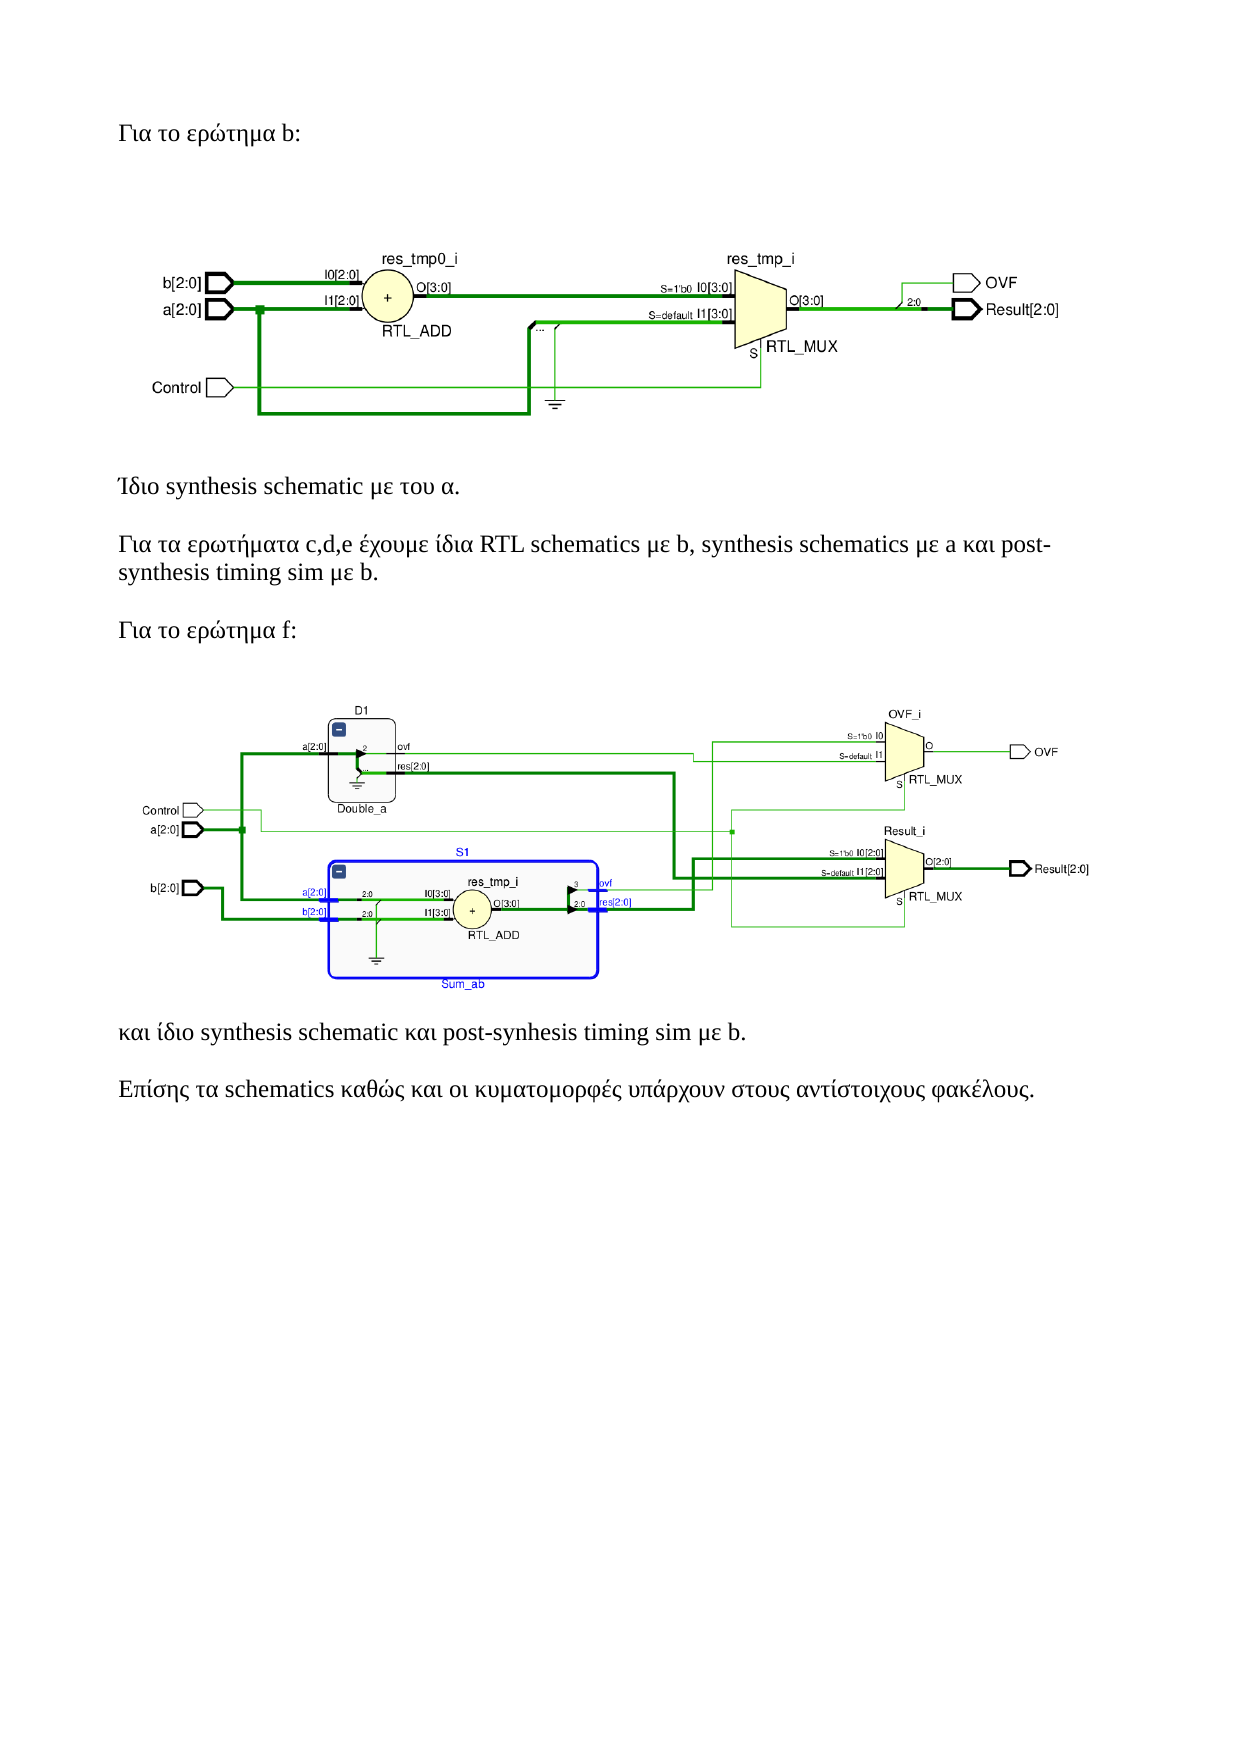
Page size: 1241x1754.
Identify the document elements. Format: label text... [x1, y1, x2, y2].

text Επίσης τα schematics καθώς και οι κυματομορφές υπάρχουν στους αντίστοιχους φακέλους. [118, 1074, 1122, 1103]
text Για το ερώτημα f: [118, 615, 1122, 644]
text και ίδιο synthesis schematic και post-synhesis timing sim με b. [118, 1017, 1122, 1045]
text Για τα ερωτήματα c,d,e έχουμε ίδια RTL schematics με b, synthesis schematics με a και post-synthesis timing sim με b. [118, 529, 1122, 586]
picture [118, 672, 1123, 1017]
text Για το ερώτημα b: [118, 118, 1122, 147]
picture [118, 175, 1123, 472]
text Ίδιο synthesis schematic με του α. [118, 472, 1122, 500]
